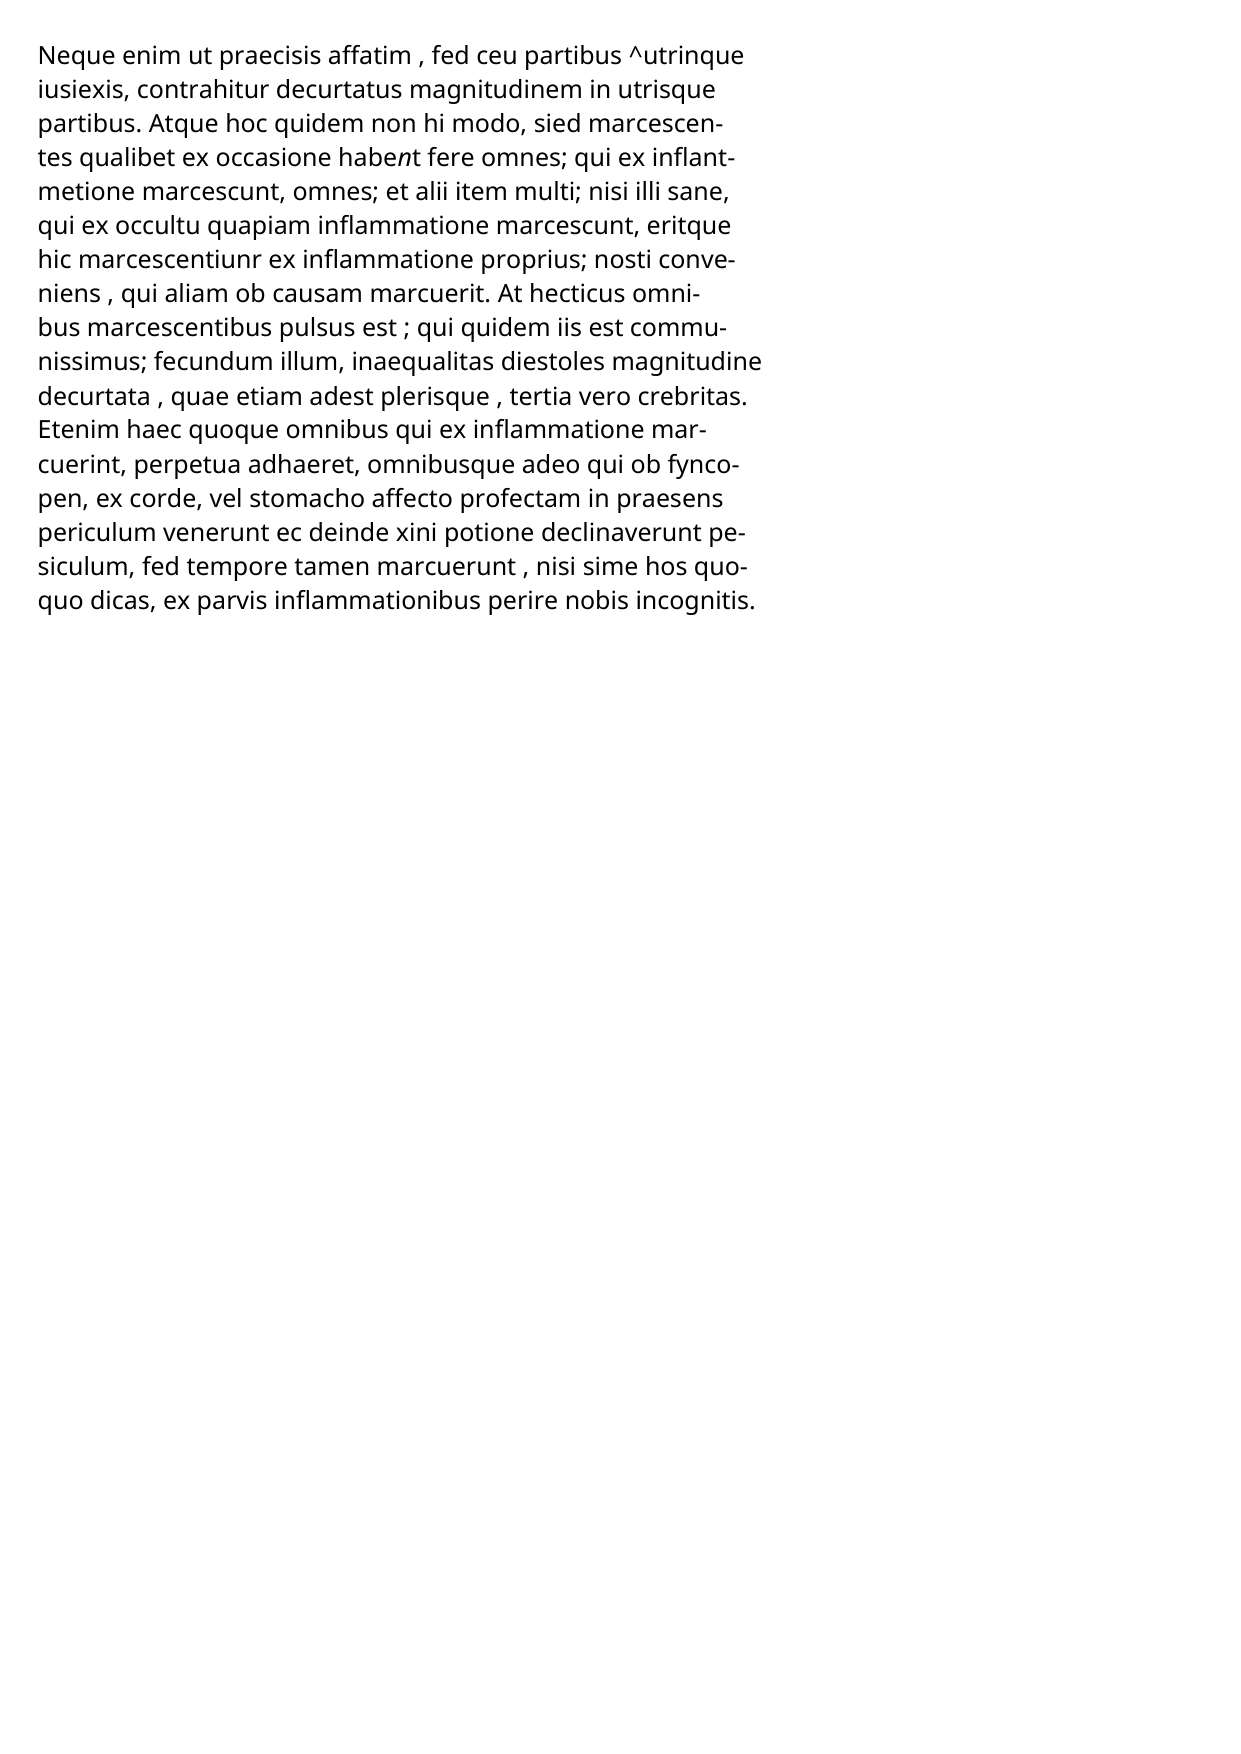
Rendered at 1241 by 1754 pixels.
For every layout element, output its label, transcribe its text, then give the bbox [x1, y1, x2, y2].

text Neque enim ut praecisis affatim , fed ceu partibus ^utrinque iusiexis, contrahitur decurtatus magnitudinem in utrisque partibus. Atque hoc quidem non hi modo, sied marcescen- tes qualibet ex occasione habent fere omnes; qui ex inflant- metione marcescunt, omnes; et alii item multi; nisi illi sane, qui ex occultu quapiam inflammatione marcescunt, eritque hic marcescentiunr ex inflammatione proprius; nosti conve- niens , qui aliam ob causam marcuerit. At hecticus omni- bus marcescentibus pulsus est ; qui quidem iis est commu- nissimus; fecundum illum, inaequalitas diestoles magnitudine decurtata , quae etiam adest plerisque , tertia vero crebritas. Etenim haec quoque omnibus qui ex inflammatione mar- cuerint, perpetua adhaeret, omnibusque adeo qui ob fynco- pen, ex corde, vel stomacho affecto profectam in praesens periculum venerunt ec deinde xini potione declinaverunt pe- siculum, fed tempore tamen marcuerunt , nisi sime hos quo- quo dicas, ex parvis inflammationibus perire nobis incognitis. [37, 37, 1203, 617]
